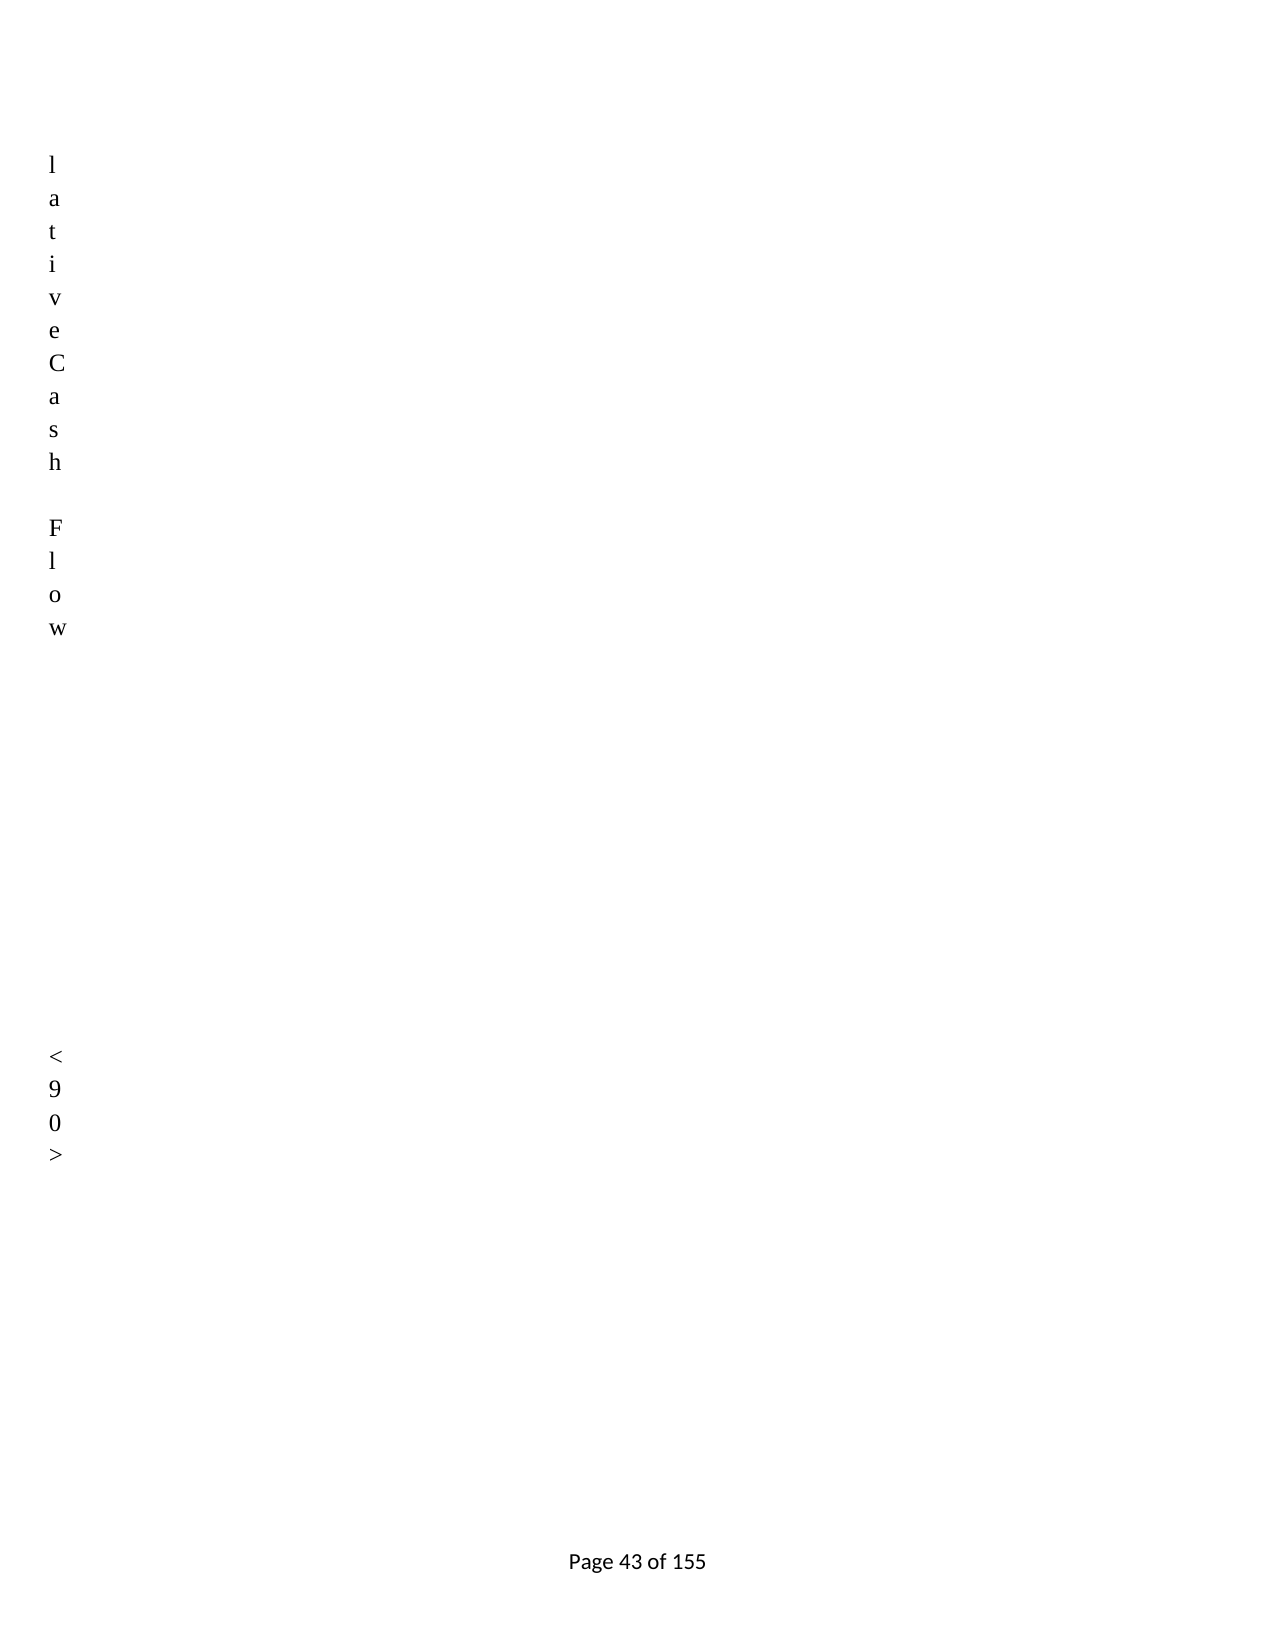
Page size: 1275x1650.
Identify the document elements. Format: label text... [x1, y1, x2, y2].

table_cell [551, 150, 808, 1499]
table_cell [295, 150, 551, 1499]
table_cell [1066, 150, 1275, 1499]
table_cell lative Cash Flow <90> [38, 150, 294, 1499]
table_cell [809, 150, 1066, 1499]
